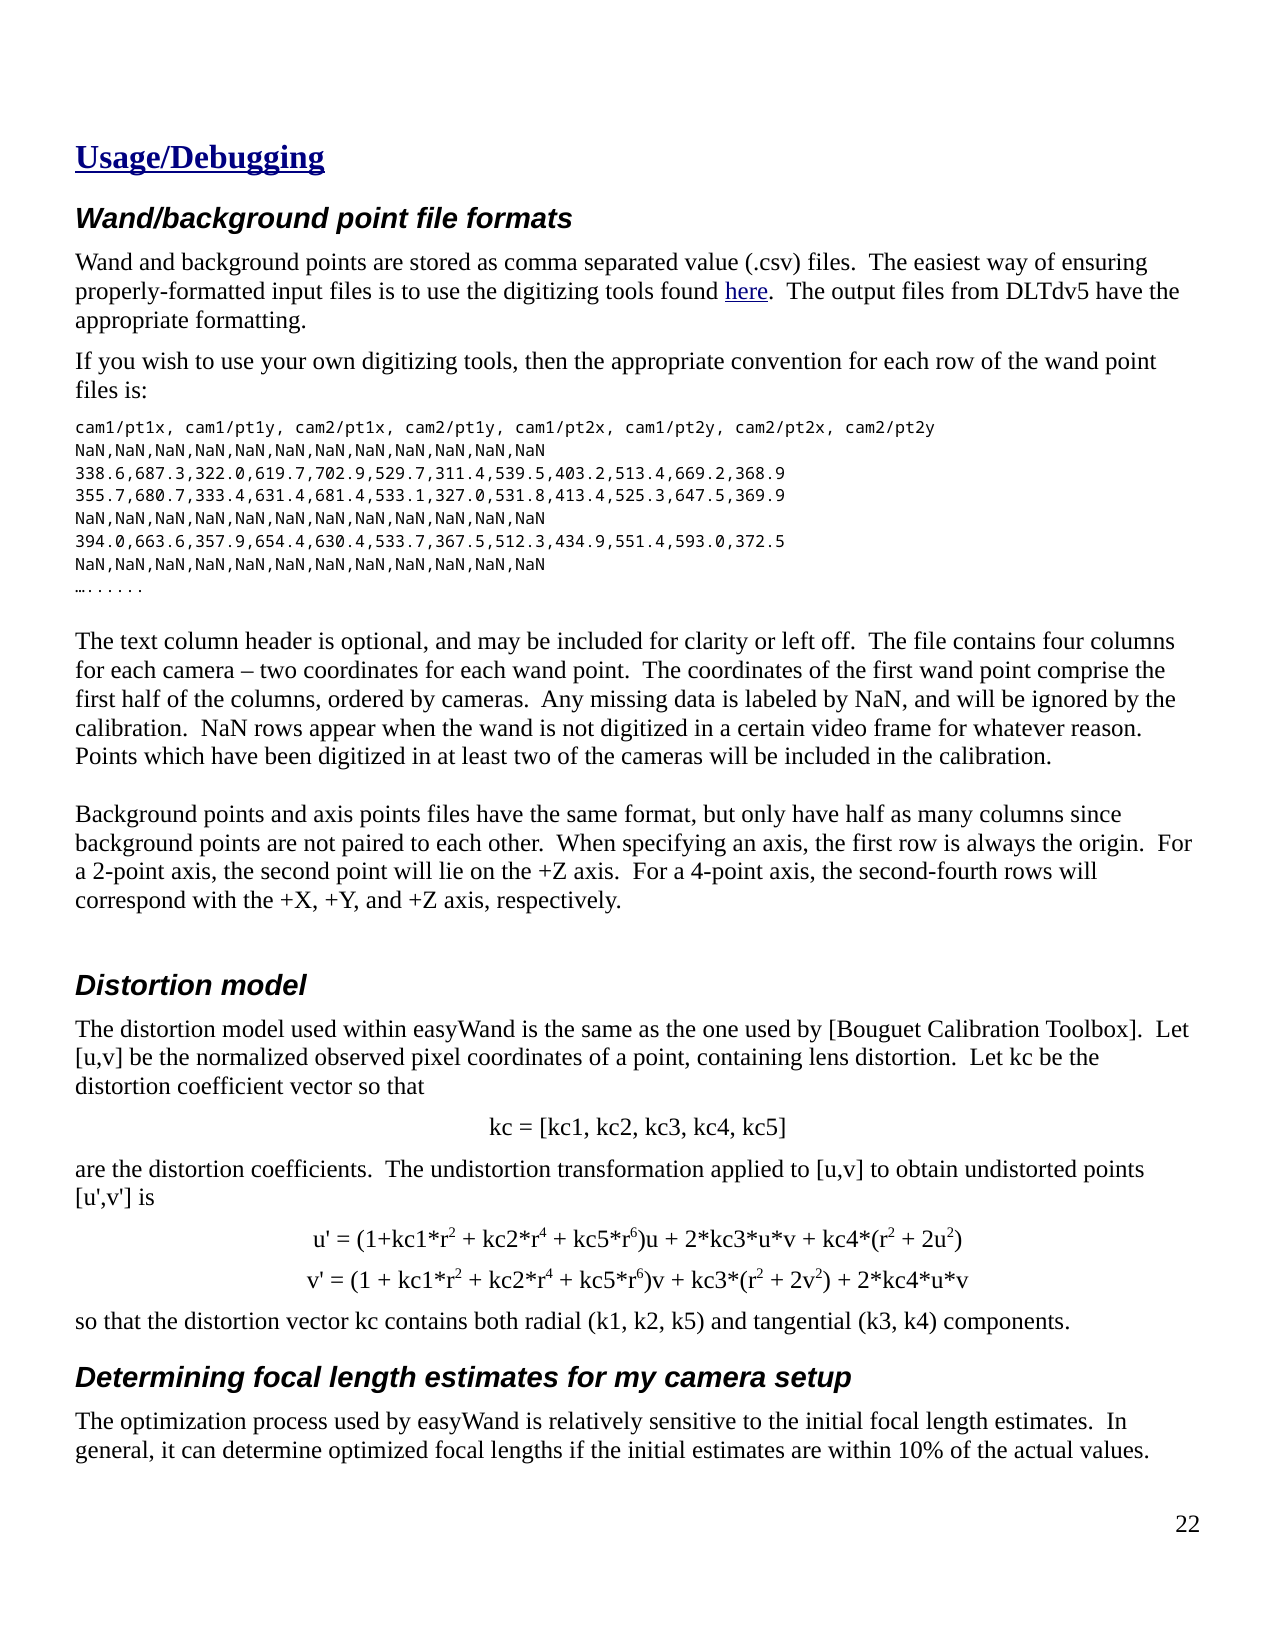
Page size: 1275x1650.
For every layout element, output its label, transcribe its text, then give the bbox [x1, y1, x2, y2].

text Wand and background points are stored as comma separated value (.csv) files. The easiest way of ensuring properly-formatted input files is to use the digitizing tools found here. The output files from DLTdv5 have the appropriate formatting. [75, 247, 1200, 333]
text 338.6,687.3,322.0,619.7,702.9,529.7,311.4,539.5,403.2,513.4,669.2,368.9 [75, 461, 1200, 484]
text Background points and axis points files have the same format, but only have half as many columns since background points are not paired to each other. When specifying an axis, the first row is always the origin. For a 2-point axis, the second point will lie on the +Z axis. For a 4-point axis, the second-fourth rows will correspond with the +X, +Y, and +Z axis, respectively. [75, 799, 1200, 914]
subtitle Determining focal length estimates for my camera setup [75, 1360, 1200, 1393]
list The optimization process used by easyWand is relatively sensitive to the initial focal length estimates. In general, it can determine optimized focal lengths if the initial estimates are within 10% of the actual values. [75, 1406, 1200, 1463]
text so that the distortion vector kc contains both radial (k1, k2, k5) and tangential (k3, k4) components. [75, 1306, 1200, 1335]
text v' = (1 + kc1*r2 + kc2*r4 + kc5*r6)v + kc3*(r2 + 2v2) + 2*kc4*u*v [75, 1265, 1200, 1294]
subtitle Distortion model [75, 968, 1200, 1001]
text cam1/pt1x, cam1/pt1y, cam2/pt1x, cam2/pt1y, cam1/pt2x, cam1/pt2y, cam2/pt2x, cam2/pt2y [75, 416, 1200, 439]
text NaN,NaN,NaN,NaN,NaN,NaN,NaN,NaN,NaN,NaN,NaN,NaN [75, 552, 1200, 575]
text NaN,NaN,NaN,NaN,NaN,NaN,NaN,NaN,NaN,NaN,NaN,NaN [75, 507, 1200, 529]
text The distortion model used within easyWand is the same as the one used by [Bouguet Calibration Toolbox]. Let [u,v] be the normalized observed pixel coordinates of a point, containing lens distortion. Let kc be the distortion coefficient vector so that [75, 1014, 1200, 1100]
text NaN,NaN,NaN,NaN,NaN,NaN,NaN,NaN,NaN,NaN,NaN,NaN [75, 439, 1200, 461]
text 394.0,663.6,357.9,654.4,630.4,533.7,367.5,512.3,434.9,551.4,593.0,372.5 [75, 529, 1200, 552]
text kc = [kc1, kc2, kc3, kc4, kc5] [75, 1112, 1200, 1141]
subtitle Wand/background point file formats [75, 201, 1200, 235]
text If you wish to use your own digitizing tools, then the appropriate convention for each row of the wand point files is: [75, 346, 1200, 403]
text 355.7,680.7,333.4,631.4,681.4,533.1,327.0,531.8,413.4,525.3,647.5,369.9 [75, 484, 1200, 507]
text …...... [75, 575, 1200, 598]
text u' = (1+kc1*r2 + kc2*r4 + kc5*r6)u + 2*kc3*u*v + kc4*(r2 + 2u2) [75, 1224, 1200, 1252]
text The text column header is optional, and may be included for clarity or left off. The file contains four columns for each camera – two coordinates for each wand point. The coordinates of the first wand point comprise the first half of the columns, ordered by cameras. Any missing data is labeled by NaN, and will be ignored by the calibration. NaN rows appear when the wand is not digitized in a certain video frame for whatever reason. Points which have been digitized in at least two of the cameras will be included in the calibration. [75, 626, 1200, 770]
subtitle Usage/Debugging [75, 137, 1200, 176]
text are the distortion coefficients. The undistortion transformation applied to [u,v] to obtain undistorted points [u',v'] is [75, 1154, 1200, 1211]
